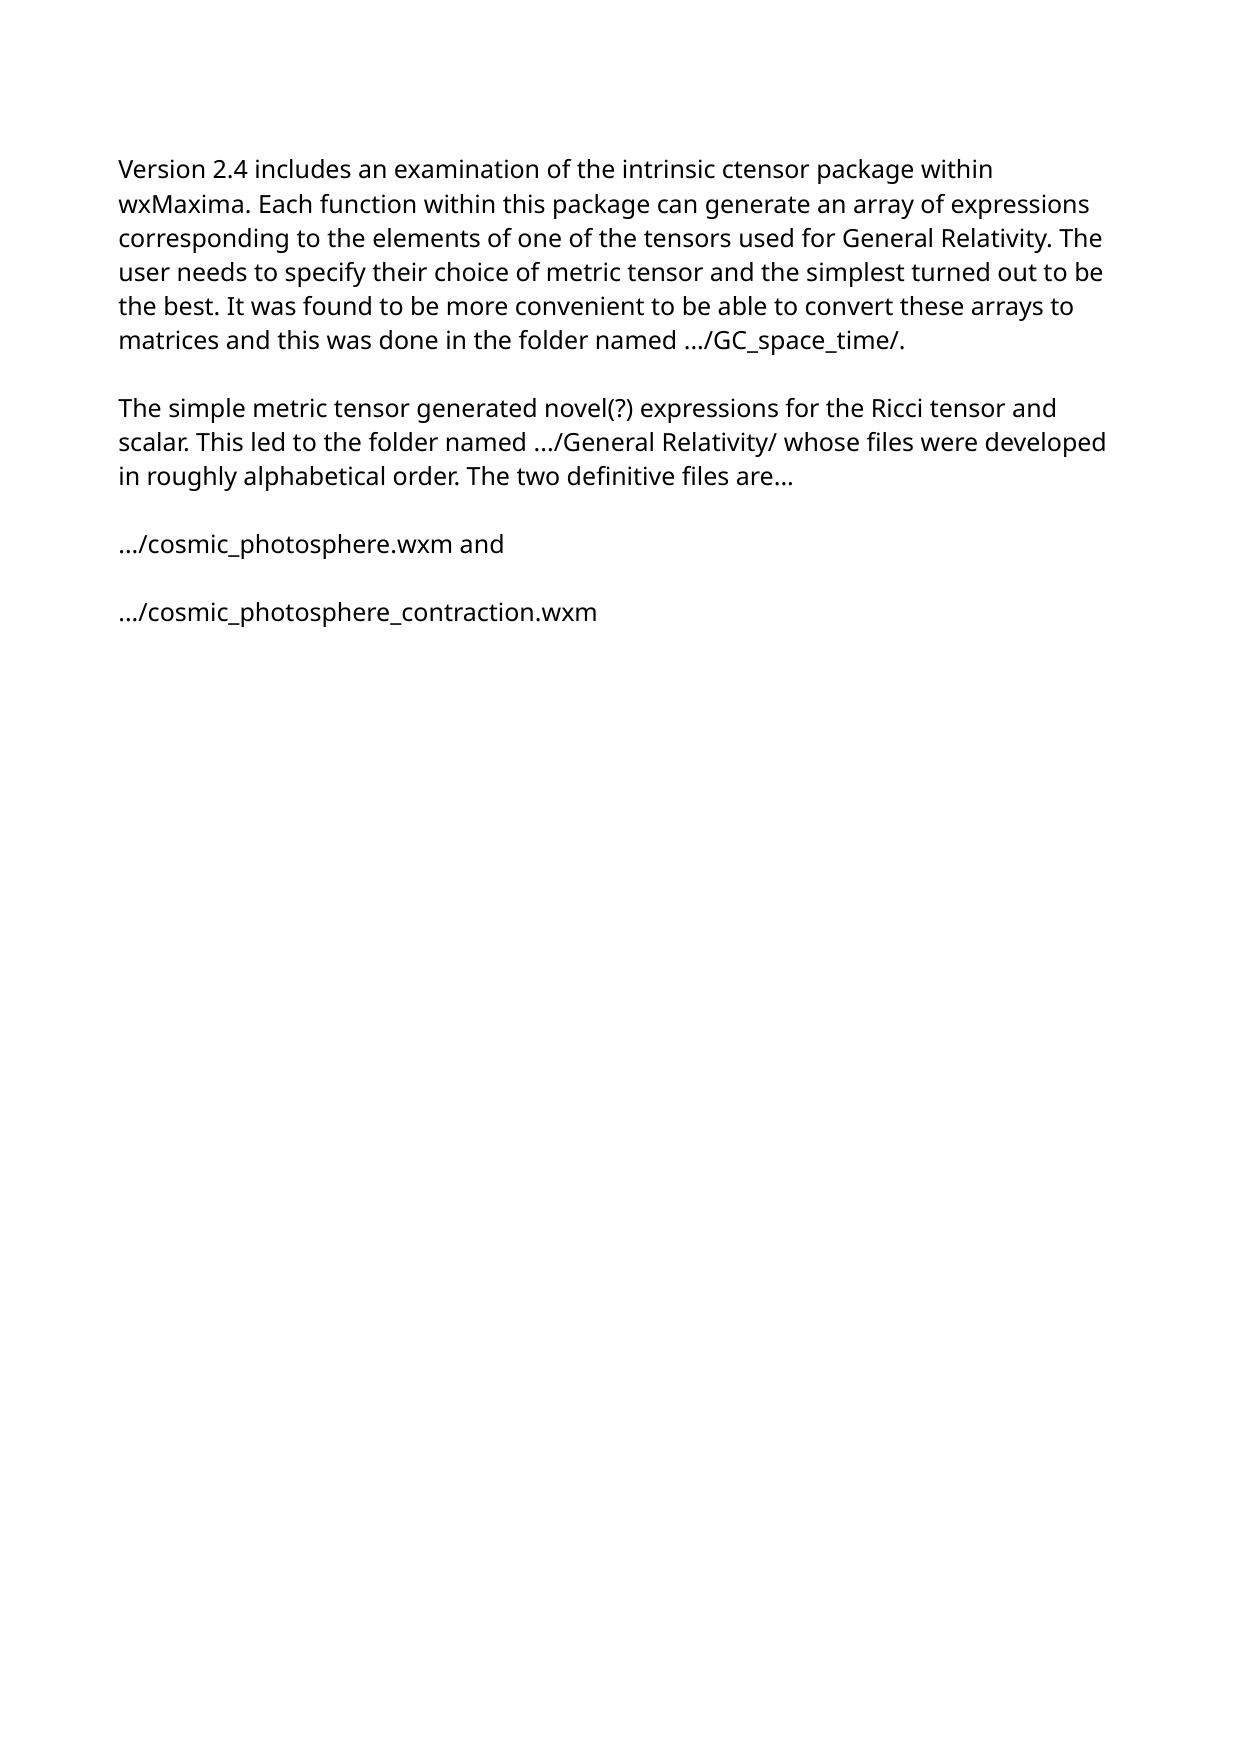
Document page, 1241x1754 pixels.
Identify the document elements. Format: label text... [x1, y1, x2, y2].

text The simple metric tensor generated novel(?) expressions for the Ricci tensor and scalar. This led to the folder named .../General Relativity/ whose files were developed in roughly alphabetical order. The two definitive files are... [118, 391, 1122, 493]
text .../cosmic_photosphere.wxm and [118, 527, 1122, 561]
text Version 2.4 includes an examination of the intrinsic ctensor package within wxMaxima. Each function within this package can generate an array of expressions corresponding to the elements of one of the tensors used for General Relativity. The user needs to specify their choice of metric tensor and the simplest turned out to be the best. It was found to be more convenient to be able to convert these arrays to matrices and this was done in the folder named .../GC_space_time/. [118, 152, 1122, 357]
text .../cosmic_photosphere_contraction.wxm [118, 595, 1122, 629]
